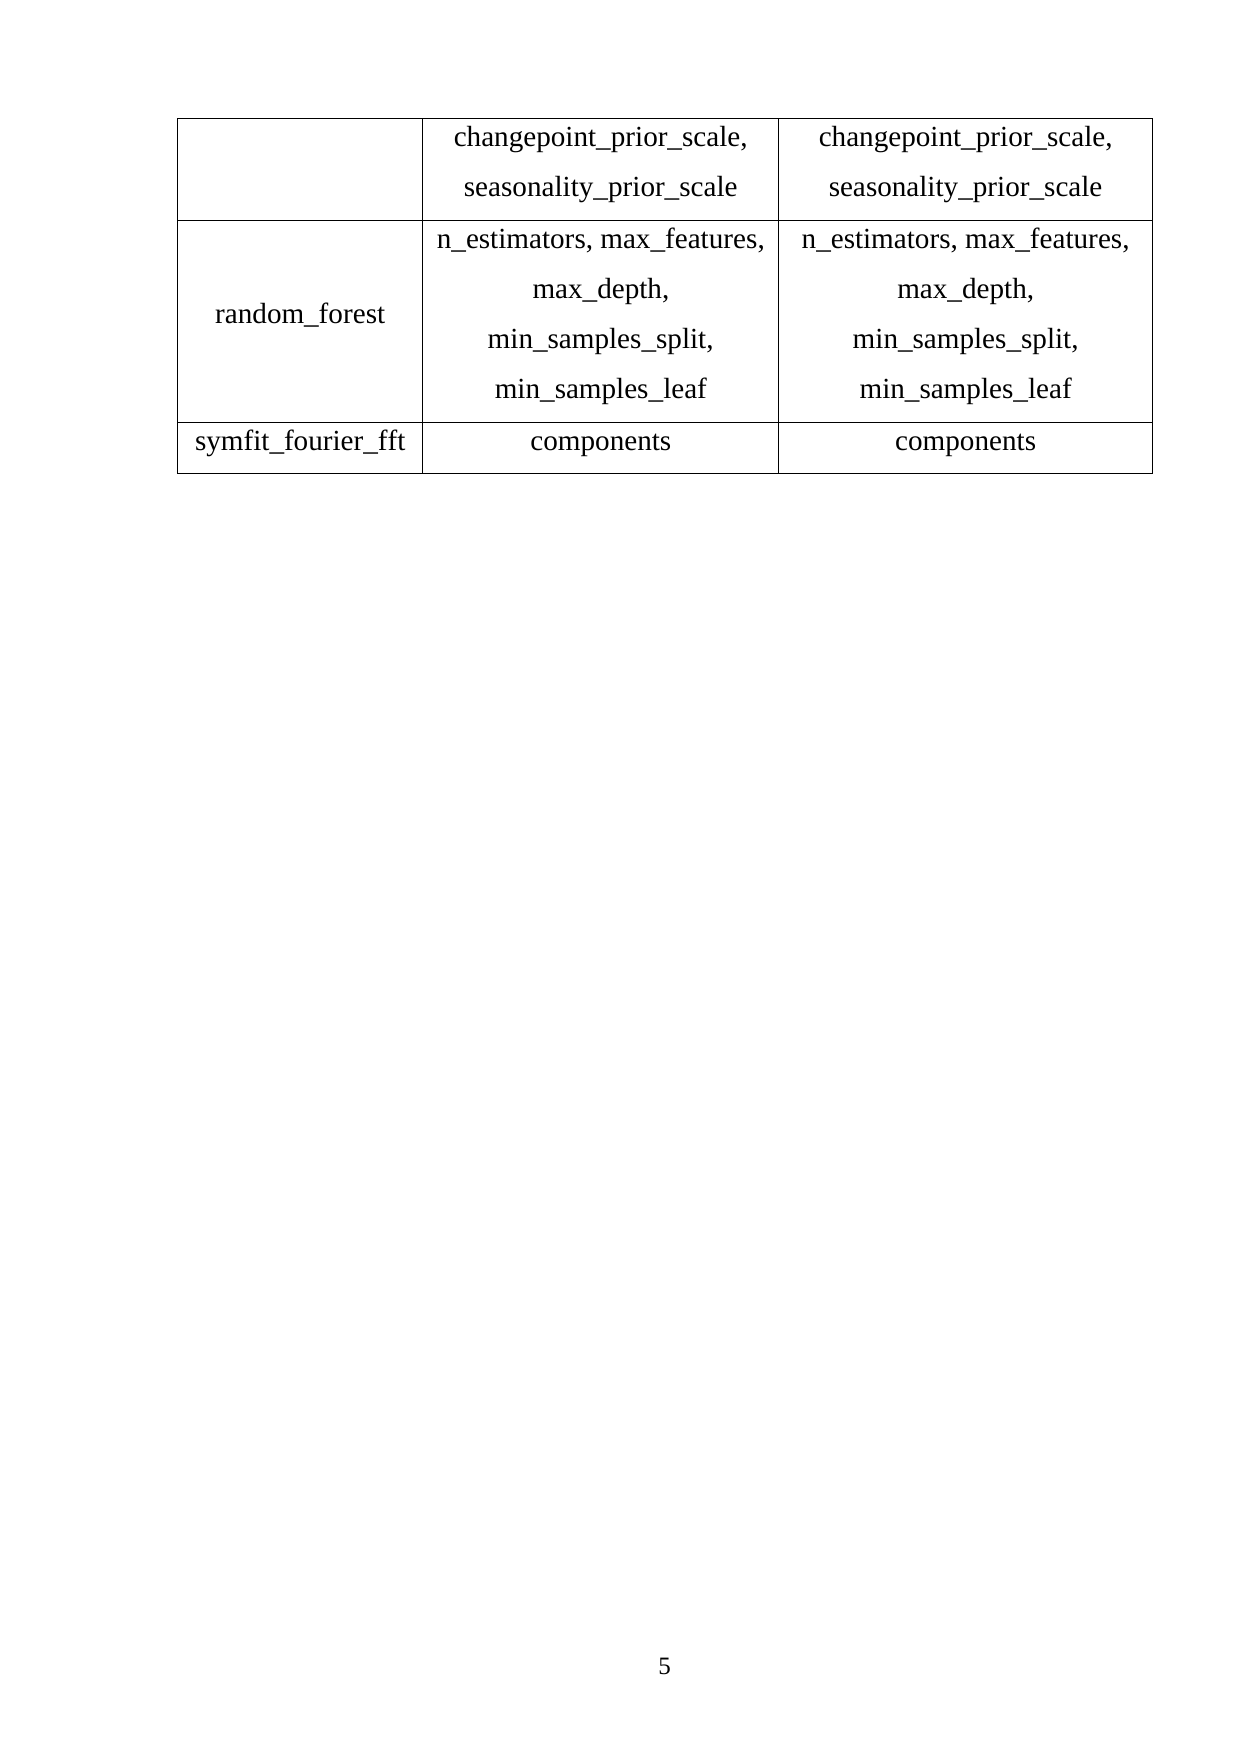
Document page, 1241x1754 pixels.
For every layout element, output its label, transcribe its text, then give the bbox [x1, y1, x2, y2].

table_cell random_forest [178, 221, 422, 422]
table_cell changepoint_prior_scale, seasonality_prior_scale [779, 119, 1152, 220]
table_cell symfit_fourier_fft [178, 423, 422, 473]
table_cell components [779, 423, 1152, 473]
table_cell n_estimators, max_features, max_depth, min_samples_split, min_samples_leaf [423, 221, 778, 422]
table_cell components [423, 423, 778, 473]
table_cell n_estimators, max_features, max_depth, min_samples_split, min_samples_leaf [779, 221, 1152, 422]
table_cell changepoint_prior_scale, seasonality_prior_scale [423, 119, 778, 220]
table_cell [178, 119, 422, 220]
